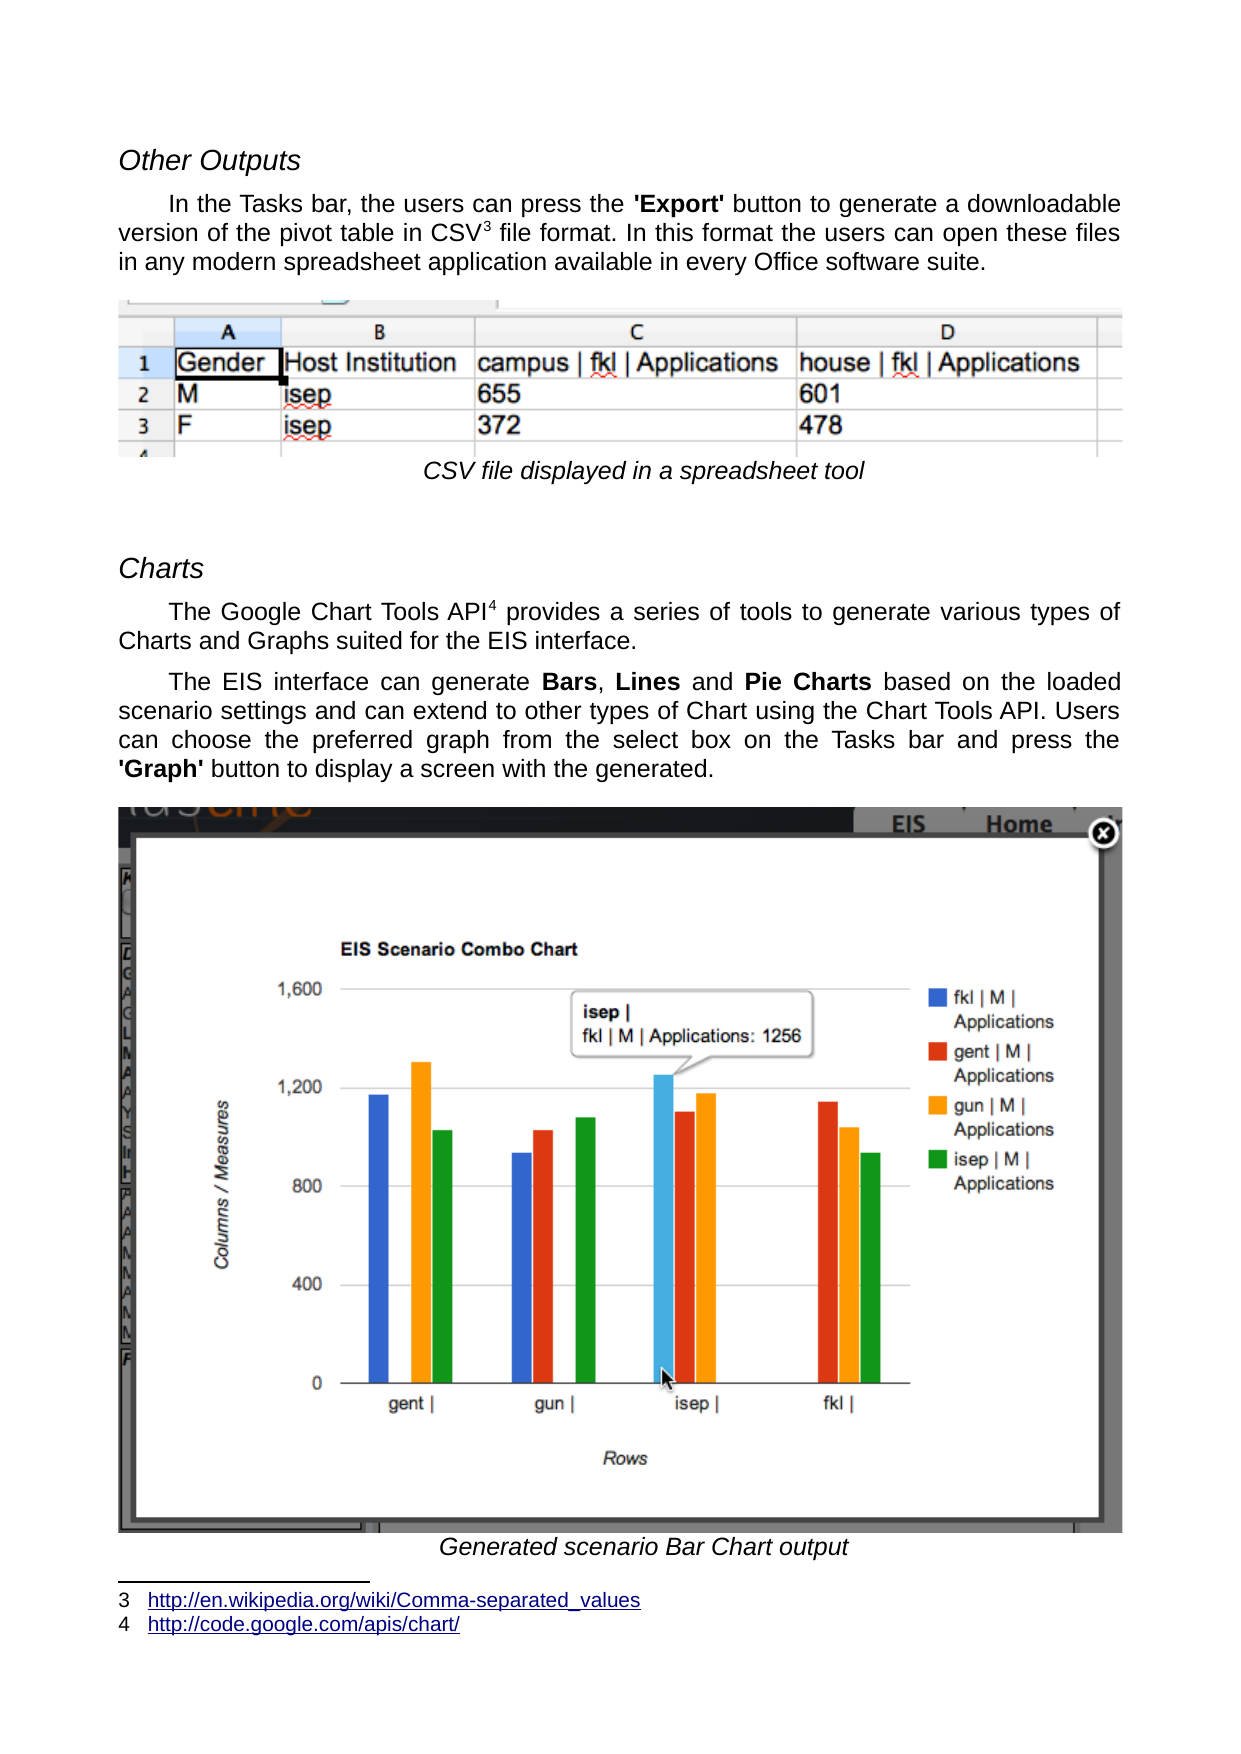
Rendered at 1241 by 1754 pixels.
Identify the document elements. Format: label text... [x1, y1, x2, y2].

text CSV file displayed in a spreadsheet tool [118, 457, 1122, 485]
text The Google Chart Tools API provides a series of tools to generate various types of Charts and Graphs suited for the EIS interface. [118, 597, 1122, 655]
text http://en.wikipedia.org/wiki/Comma-separated_values [118, 1588, 1122, 1612]
subtitle Charts [118, 551, 1122, 585]
text http://code.google.com/apis/chart/ [118, 1612, 1122, 1636]
text In the Tasks bar, the users can press the 'Export' button to generate a downloadable version of the pivot table in CSV file format. In this format the users can open these files in any modern spreadsheet application available in every Office software suite. [118, 189, 1122, 275]
subtitle Other Outputs [118, 143, 1122, 177]
picture [118, 300, 1123, 457]
picture [118, 807, 1123, 1533]
text The EIS interface can generate Bars, Lines and Pie Charts based on the loaded scenario settings and can extend to other types of Chart using the Chart Tools API. Users can choose the preferred graph from the select box on the Tasks bar and press the 'Graph' button to display a screen with the generated. [118, 667, 1122, 782]
text Generated scenario Bar Chart output [118, 1533, 1122, 1561]
